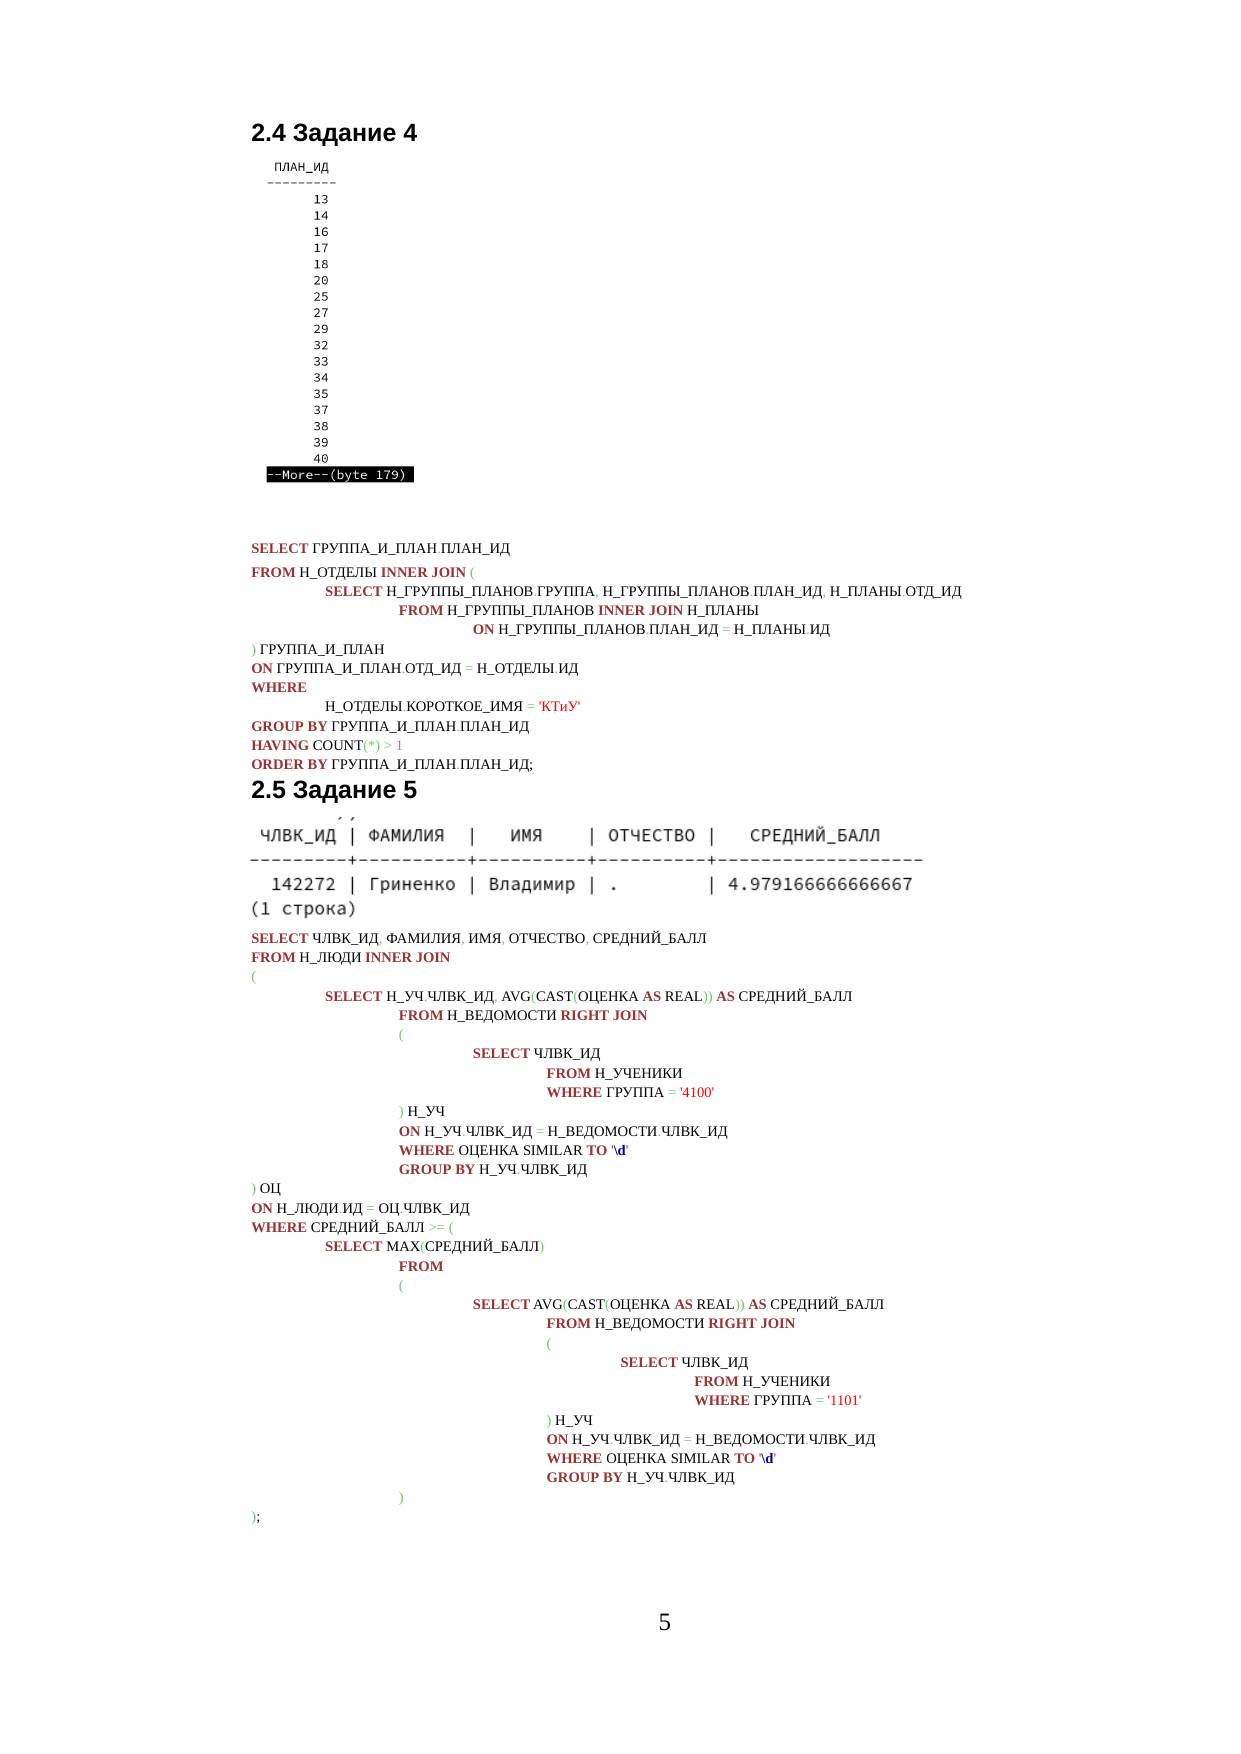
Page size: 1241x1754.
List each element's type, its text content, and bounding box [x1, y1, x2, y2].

text WHERE ГРУППА = '1101' [177, 1392, 1152, 1409]
text ) ГРУППА_И_ПЛАН [177, 640, 1152, 657]
text FROM Н_ОТДЕЛЫ INNER JOIN ( [177, 563, 1152, 580]
text WHERE ОЦЕНКА SIMILAR TO '\d' [177, 1450, 1152, 1467]
text FROM Н_ВЕДОМОСТИ RIGHT JOIN [177, 1315, 1152, 1332]
text ON ГРУППА_И_ПЛАН.ОТД_ИД = Н_ОТДЕЛЫ.ИД [177, 660, 1152, 676]
text ORDER BY ГРУППА_И_ПЛАН.ПЛАН_ИД; [177, 756, 1152, 773]
text ( [177, 968, 1152, 985]
text SELECT ГРУППА_И_ПЛАН.ПЛАН_ИД [177, 530, 1152, 559]
text WHERE СРЕДНИЙ_БАЛЛ >= ( [177, 1219, 1152, 1236]
text ) [177, 1488, 1152, 1505]
text GROUP BY Н_УЧ.ЧЛВК_ИД [177, 1161, 1152, 1178]
text GROUP BY Н_УЧ.ЧЛВК_ИД [177, 1469, 1152, 1486]
text FROM [177, 1257, 1152, 1274]
text WHERE ГРУППА = '4100' [177, 1084, 1152, 1101]
text ) ОЦ [177, 1180, 1152, 1197]
text ( [177, 1334, 1152, 1351]
text 2.5 Задание 5 [177, 775, 1152, 804]
text ( [177, 1026, 1152, 1043]
text SELECT ЧЛВК_ИД [177, 1354, 1152, 1370]
text HAVING COUNT(*) > 1 [177, 737, 1152, 753]
picture [248, 817, 964, 928]
text ON Н_ГРУППЫ_ПЛАНОВ.ПЛАН_ИД = Н_ПЛАНЫ.ИД [177, 621, 1152, 638]
text FROM Н_УЧЕНИКИ [177, 1373, 1152, 1390]
text SELECT ЧЛВК_ИД, ФАМИЛИЯ, ИМЯ, ОТЧЕСТВО, СРЕДНИЙ_БАЛЛ [177, 823, 1152, 946]
text ); [177, 1508, 1152, 1524]
text ( [177, 1277, 1152, 1293]
text SELECT MAX(СРЕДНИЙ_БАЛЛ) [177, 1238, 1152, 1255]
text ON Н_УЧ.ЧЛВК_ИД = Н_ВЕДОМОСТИ.ЧЛВК_ИД [177, 1122, 1152, 1139]
text ) Н_УЧ [177, 1411, 1152, 1428]
picture [266, 161, 414, 483]
text FROM Н_ЛЮДИ INNER JOIN [177, 949, 1152, 966]
text WHERE [177, 679, 1152, 696]
text ON Н_УЧ.ЧЛВК_ИД = Н_ВЕДОМОСТИ.ЧЛВК_ИД [177, 1431, 1152, 1447]
text SELECT AVG(CAST(ОЦЕНКА AS REAL)) AS СРЕДНИЙ_БАЛЛ [177, 1296, 1152, 1313]
text ON Н_ЛЮДИ.ИД = ОЦ.ЧЛВК_ИД [177, 1199, 1152, 1216]
text FROM Н_ВЕДОМОСТИ RIGHT JOIN [177, 1007, 1152, 1023]
text WHERE ОЦЕНКА SIMILAR TO '\d' [177, 1142, 1152, 1158]
text SELECT Н_ГРУППЫ_ПЛАНОВ.ГРУППА, Н_ГРУППЫ_ПЛАНОВ.ПЛАН_ИД, Н_ПЛАНЫ.ОТД_ИД [177, 583, 1152, 599]
text ) Н_УЧ [177, 1103, 1152, 1120]
text GROUP BY ГРУППА_И_ПЛАН.ПЛАН_ИД [177, 717, 1152, 734]
text SELECT Н_УЧ.ЧЛВК_ИД, AVG(CAST(ОЦЕНКА AS REAL)) AS СРЕДНИЙ_БАЛЛ [177, 987, 1152, 1004]
text 2.4 Задание 4 [177, 118, 1152, 511]
text FROM Н_УЧЕНИКИ [177, 1064, 1152, 1081]
text SELECT ЧЛВК_ИД [177, 1045, 1152, 1062]
text Н_ОТДЕЛЫ.КОРОТКОЕ_ИМЯ = 'КТиУ' [177, 698, 1152, 715]
text FROM Н_ГРУППЫ_ПЛАНОВ INNER JOIN Н_ПЛАНЫ [177, 602, 1152, 619]
